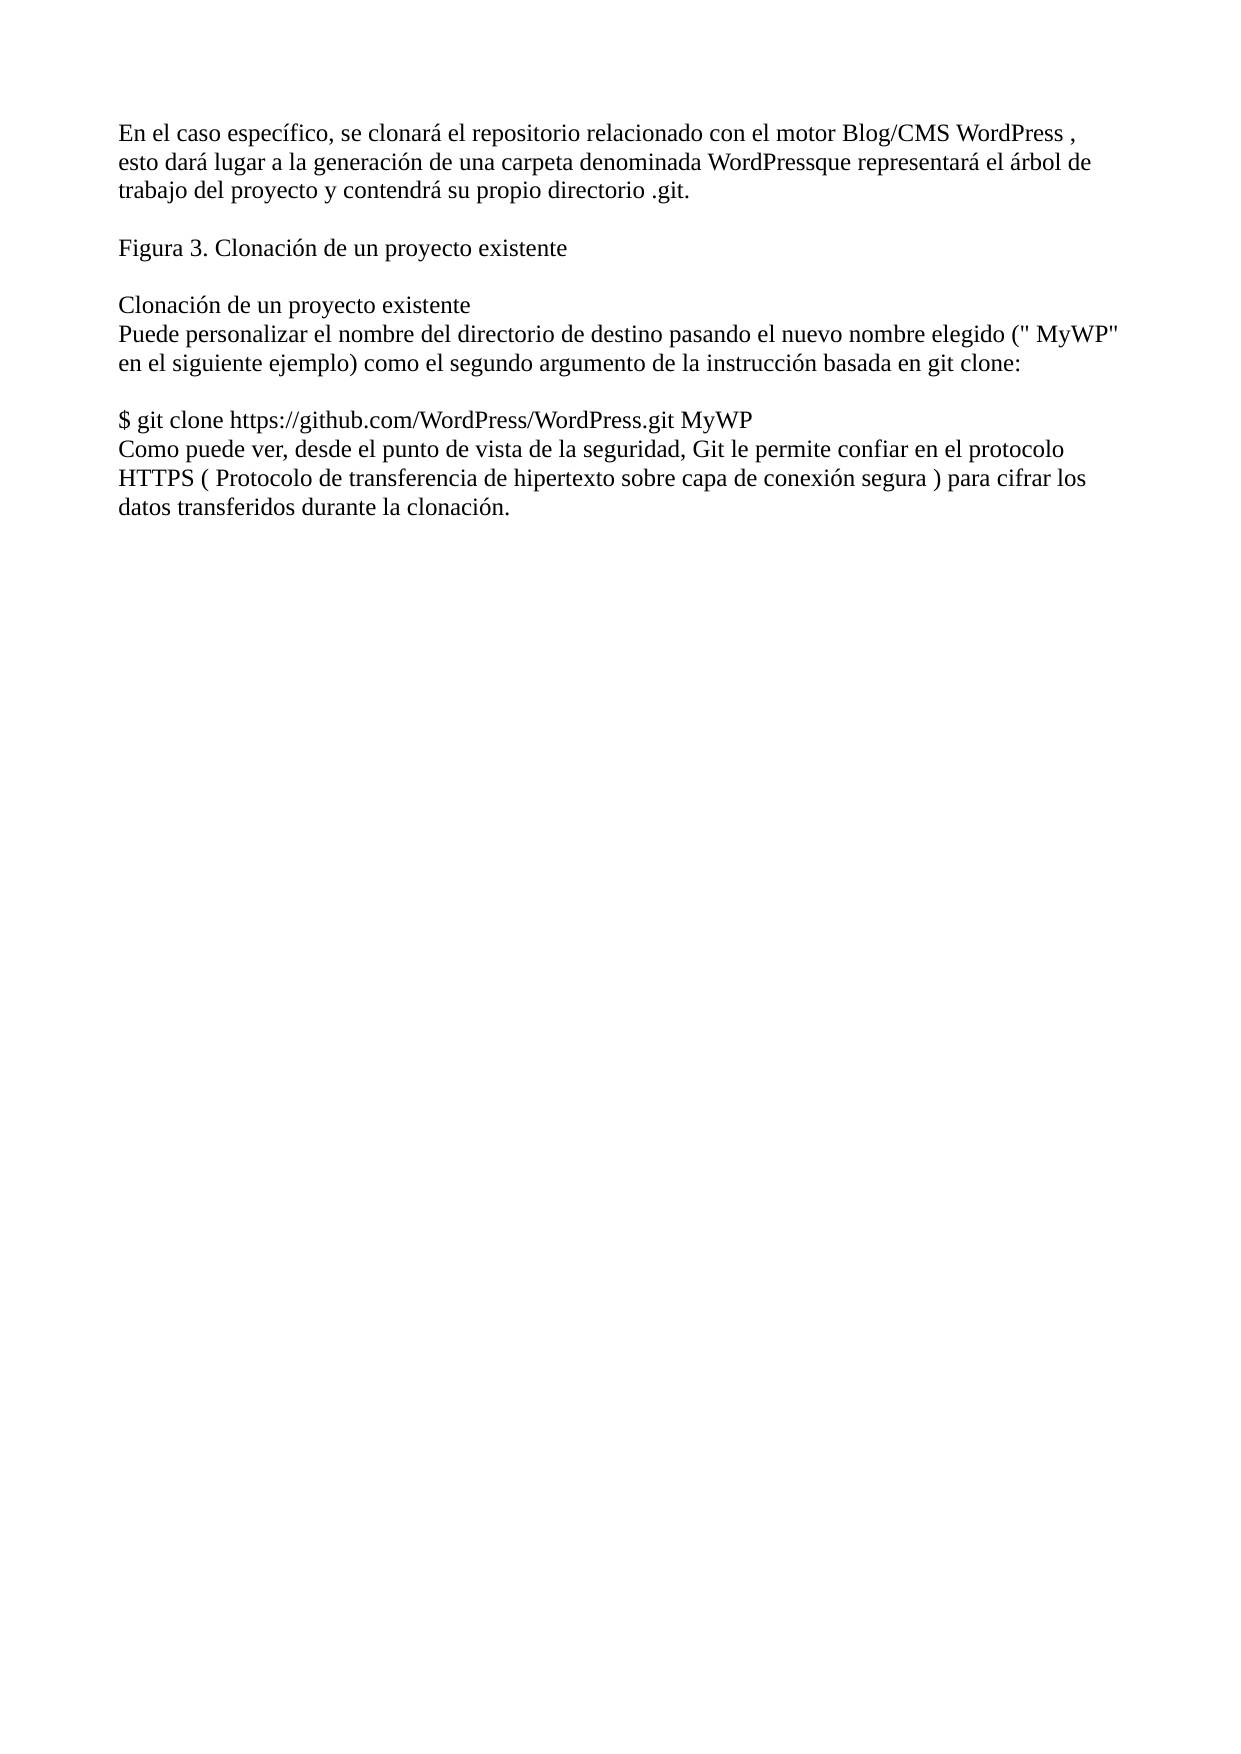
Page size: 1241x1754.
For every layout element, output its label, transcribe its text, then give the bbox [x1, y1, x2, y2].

text En el caso específico, se clonará el repositorio relacionado con el motor Blog/CMS WordPress , esto dará lugar a la generación de una carpeta denominada WordPressque representará el árbol de trabajo del proyecto y contendrá su propio directorio .git. [118, 118, 1122, 204]
text Puede personalizar el nombre del directorio de destino pasando el nuevo nombre elegido (" MyWP" en el siguiente ejemplo) como el segundo argumento de la instrucción basada en git clone: [118, 319, 1122, 377]
text Clonación de un proyecto existente [118, 291, 1122, 319]
text $ git clone https://github.com/WordPress/WordPress.git MyWP [118, 406, 1122, 434]
text Como puede ver, desde el punto de vista de la seguridad, Git le permite confiar en el protocolo HTTPS ( Protocolo de transferencia de hipertexto sobre capa de conexión segura ) para cifrar los datos transferidos durante la clonación. [118, 434, 1122, 521]
text Figura 3. Clonación de un proyecto existente [118, 233, 1122, 262]
